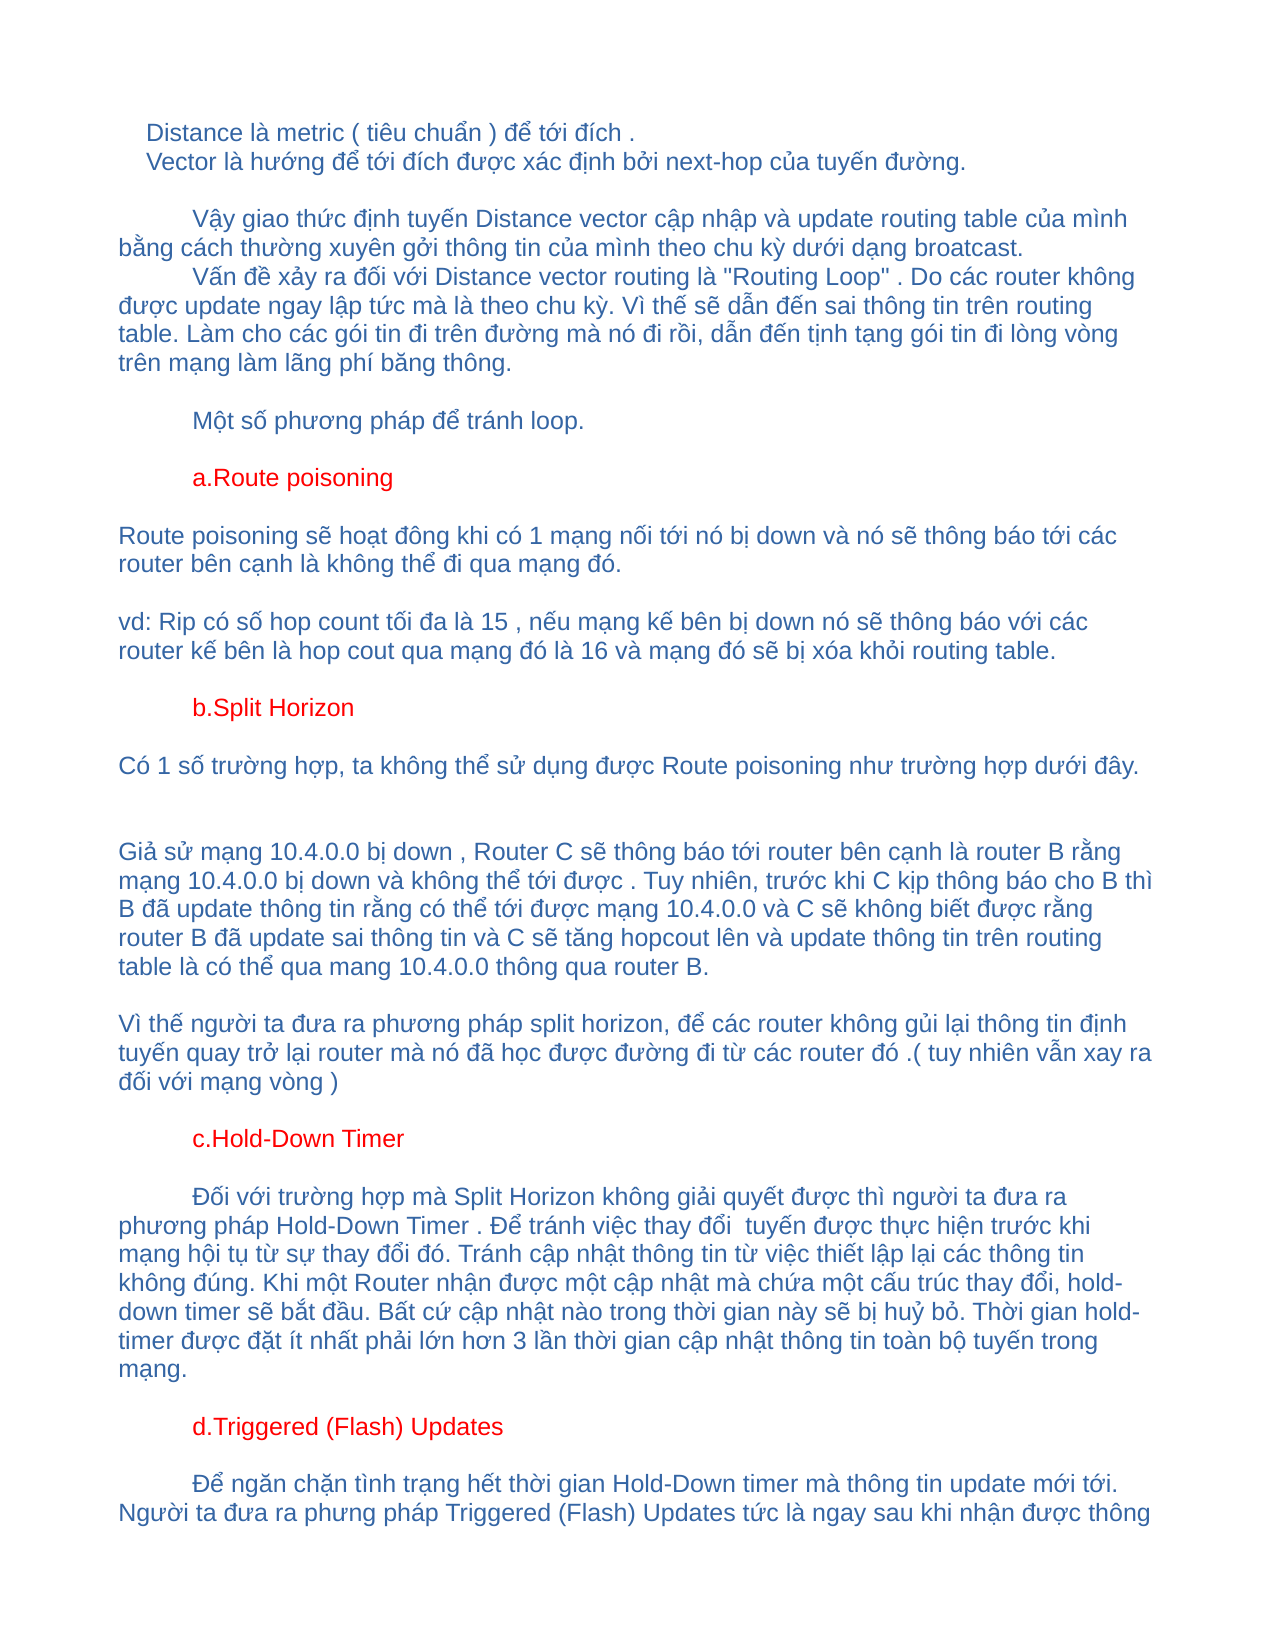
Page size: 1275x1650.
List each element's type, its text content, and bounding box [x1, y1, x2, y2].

text Distance là metric ( tiêu chuẩn ) để tới đích . Vector là hướng để tới đích được xác định bởi next-hop của tuyến đường. Vậy giao thức định tuyến Distance vector cập nhập và update routing table của mình bằng cách thường xuyên gởi thông tin của mình theo chu kỳ dưới dạng broatcast. Vấn đề xảy ra đối với Distance vector routing là "Routing Loop" . Do các router không được update ngay lập tức mà là theo chu kỳ. Vì thế sẽ dẫn đến sai thông tin trên routing table. Làm cho các gói tin đi trên đường mà nó đi rồi, dẫn đến tịnh tạng gói tin đi lòng vòng trên mạng làm lãng phí băng thông. Một số phương pháp để tránh loop. a.Route poisoning Route poisoning sẽ hoạt đông khi có 1 mạng nối tới nó bị down và nó sẽ thông báo tới các router bên cạnh là không thể đi qua mạng đó. vd: Rip có số hop count tối đa là 15 , nếu mạng kế bên bị down nó sẽ thông báo với các router kế bên là hop cout qua mạng đó là 16 và mạng đó sẽ bị xóa khỏi routing table. b.Split Horizon Có 1 số trường hợp, ta không thể sử dụng được Route poisoning như trường hợp dưới đây. Giả sử mạng 10.4.0.0 bị down , Router C sẽ thông báo tới router bên cạnh là router B rằng mạng 10.4.0.0 bị down và không thể tới được . Tuy nhiên, trước khi C kịp thông báo cho B thì B đã update thông tin rằng có thể tới được mạng 10.4.0.0 và C sẽ không biết được rằng router B đã update sai thông tin và C sẽ tăng hopcout lên và update thông tin trên routing table là có thể qua mang 10.4.0.0 thông qua router B. Vì thế người ta đưa ra phương pháp split horizon, để các router không gủi lại thông tin định tuyến quay trở lại router mà nó đã học được đường đi từ các router đó .( tuy nhiên vẫn xay ra đối với mạng vòng ) c.Hold-Down Timer Đối với trường hợp mà Split Horizon không giải quyết được thì người ta đưa ra phương pháp Hold-Down Timer . Để tránh việc thay đổi tuyến được thực hiện trước khi mạng hội tụ từ sự thay đổi đó. Tránh cập nhật thông tin từ việc thiết lập lại các thông tin không đúng. Khi một Router nhận được một cập nhật mà chứa một cấu trúc thay đổi, hold-down timer sẽ bắt đầu. Bất cứ cập nhật nào trong thời gian này sẽ bị huỷ bỏ. Thời gian hold-timer được đặt ít nhất phải lớn hơn 3 lần thời gian cập nhật thông tin toàn bộ tuyến trong mạng. d.Triggered (Flash) Updates Để ngăn chặn tình trạng hết thời gian Hold-Down timer mà thông tin update mới tới. Người ta đưa ra phưng pháp Triggered (Flash) Updates tức là ngay sau khi nhận được thông [118, 118, 1157, 1527]
